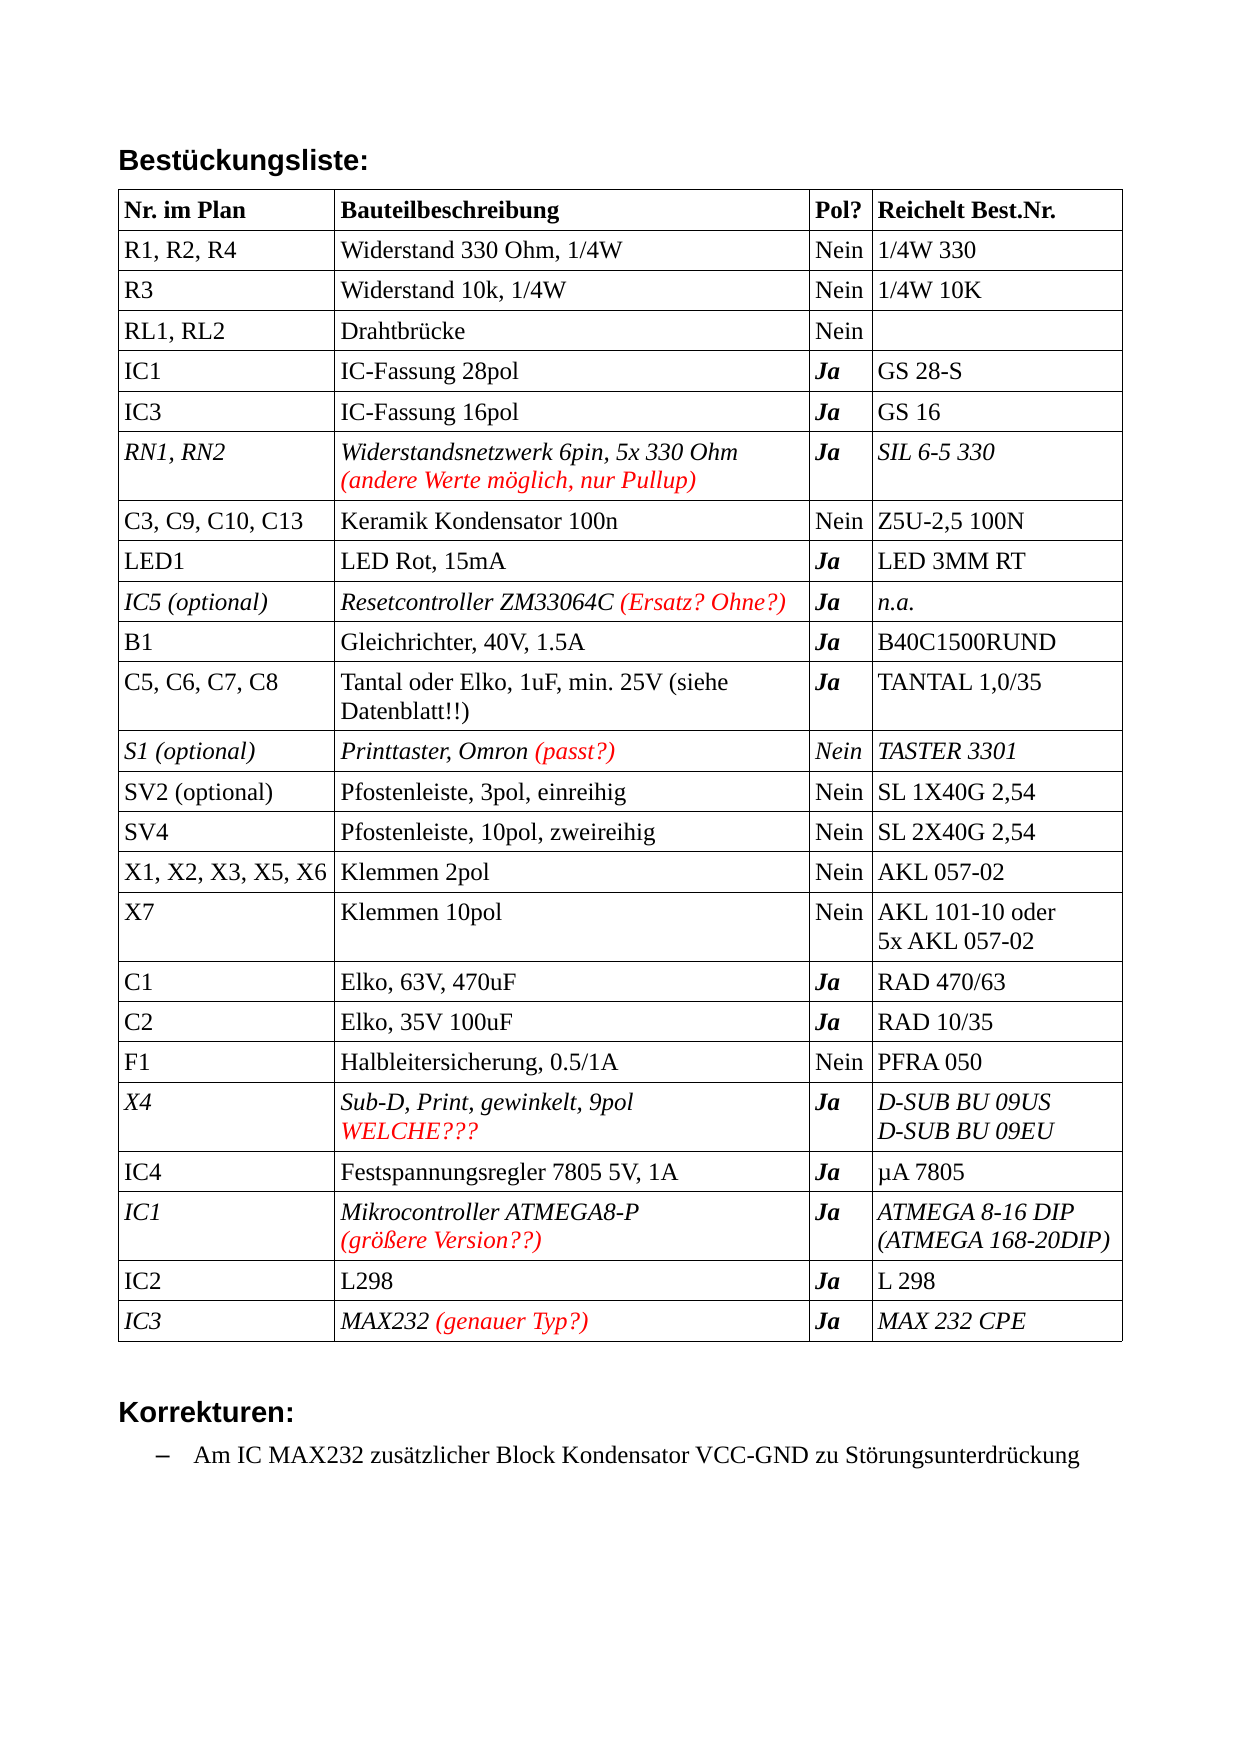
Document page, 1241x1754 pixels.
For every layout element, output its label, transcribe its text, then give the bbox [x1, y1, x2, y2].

table_header Bauteilbeschreibung [335, 190, 809, 229]
table_cell Nein [810, 501, 872, 540]
table_cell Nein [810, 231, 872, 270]
table_cell Nein [810, 731, 872, 771]
table_cell Ja [810, 662, 872, 730]
table_cell Ja [810, 1301, 872, 1341]
table_cell Ja [810, 1261, 872, 1300]
table_cell Sub-D, Print, gewinkelt, 9pol WELCHE??? [335, 1083, 809, 1151]
table_cell Ja [810, 392, 872, 431]
table_cell C3, C9, C10, C13 [119, 501, 334, 540]
subtitle Korrekturen: [118, 1394, 1122, 1428]
table_cell Widerstand 10k, 1/4W [335, 271, 809, 310]
table_cell SL 2X40G 2,54 [873, 812, 1122, 851]
table_cell SL 1X40G 2,54 [873, 772, 1122, 811]
table_cell AKL 101-10 oder 5x AKL 057-02 [873, 893, 1122, 961]
table_cell C1 [119, 962, 334, 1001]
table_cell B40C1500RUND [873, 622, 1122, 661]
table_cell C5, C6, C7, C8 [119, 662, 334, 730]
table_cell IC1 [119, 351, 334, 391]
table_cell Klemmen 2pol [335, 852, 809, 892]
table_cell X7 [119, 893, 334, 961]
table_cell IC3 [119, 392, 334, 431]
table_cell IC-Fassung 28pol [335, 351, 809, 391]
table_cell Printtaster, Omron (passt?) [335, 731, 809, 771]
list Am IC MAX232 zusätzlicher Block Kondensator VCC-GND zu Störungsunterdrückung [156, 1441, 1122, 1469]
table_header Pol? [810, 190, 872, 229]
table_cell RAD 470/63 [873, 962, 1122, 1001]
table_cell LED 3MM RT [873, 541, 1122, 581]
table_cell Widerstand 330 Ohm, 1/4W [335, 231, 809, 270]
table_cell Klemmen 10pol [335, 893, 809, 961]
table_cell Ja [810, 432, 872, 500]
table_cell Ja [810, 1192, 872, 1260]
table_cell GS 28-S [873, 351, 1122, 391]
table_cell RL1, RL2 [119, 311, 334, 350]
table_cell Drahtbrücke [335, 311, 809, 350]
table_cell Ja [810, 1152, 872, 1191]
table_cell MAX 232 CPE [873, 1301, 1122, 1341]
table_cell [873, 311, 1122, 350]
table_cell Elko, 35V 100uF [335, 1002, 809, 1041]
table_cell n.a. [873, 582, 1122, 621]
table_header Nr. im Plan [119, 190, 334, 229]
table_cell Nein [810, 311, 872, 350]
table_cell IC4 [119, 1152, 334, 1191]
table_cell Ja [810, 541, 872, 581]
table_cell Elko, 63V, 470uF [335, 962, 809, 1001]
table_cell Gleichrichter, 40V, 1.5A [335, 622, 809, 661]
table_cell RN1, RN2 [119, 432, 334, 500]
table_cell F1 [119, 1042, 334, 1082]
table_cell B1 [119, 622, 334, 661]
table_cell Nein [810, 812, 872, 851]
table_cell X1, X2, X3, X5, X6 [119, 852, 334, 892]
table_cell TANTAL 1,0/35 [873, 662, 1122, 730]
table_cell C2 [119, 1002, 334, 1041]
table_header Reichelt Best.Nr. [873, 190, 1122, 229]
table_cell GS 16 [873, 392, 1122, 431]
table_cell TASTER 3301 [873, 731, 1122, 771]
table_cell SV2 (optional) [119, 772, 334, 811]
table_cell 1/4W 330 [873, 231, 1122, 270]
table_cell R1, R2, R4 [119, 231, 334, 270]
table_cell IC3 [119, 1301, 334, 1341]
table_cell Halbleitersicherung, 0.5/1A [335, 1042, 809, 1082]
table_cell Resetcontroller ZM33064C (Ersatz? Ohne?) [335, 582, 809, 621]
table_cell L298 [335, 1261, 809, 1300]
table_cell IC5 (optional) [119, 582, 334, 621]
table_cell AKL 057-02 [873, 852, 1122, 892]
table_cell R3 [119, 271, 334, 310]
table_cell Ja [810, 351, 872, 391]
table_cell S1 (optional) [119, 731, 334, 771]
table_cell IC-Fassung 16pol [335, 392, 809, 431]
table_cell Widerstandsnetzwerk 6pin, 5x 330 Ohm (andere Werte möglich, nur Pullup) [335, 432, 809, 500]
table_cell Ja [810, 622, 872, 661]
table_cell D-SUB BU 09US D-SUB BU 09EU [873, 1083, 1122, 1151]
table_cell SV4 [119, 812, 334, 851]
table_cell Tantal oder Elko, 1uF, min. 25V (siehe Datenblatt!!) [335, 662, 809, 730]
table_cell PFRA 050 [873, 1042, 1122, 1082]
table_cell RAD 10/35 [873, 1002, 1122, 1041]
table_cell Ja [810, 1002, 872, 1041]
table_cell Festspannungsregler 7805 5V, 1A [335, 1152, 809, 1191]
table_cell Nein [810, 852, 872, 892]
table_cell Z5U-2,5 100N [873, 501, 1122, 540]
table_cell IC2 [119, 1261, 334, 1300]
table_cell Nein [810, 772, 872, 811]
table_cell Pfostenleiste, 3pol, einreihig [335, 772, 809, 811]
table_cell Ja [810, 962, 872, 1001]
table_cell ATMEGA 8-16 DIP (ATMEGA 168-20DIP) [873, 1192, 1122, 1260]
table_cell Keramik Kondensator 100n [335, 501, 809, 540]
table_cell MAX232 (genauer Typ?) [335, 1301, 809, 1341]
table_cell SIL 6-5 330 [873, 432, 1122, 500]
table_cell Pfostenleiste, 10pol, zweireihig [335, 812, 809, 851]
table_cell 1/4W 10K [873, 271, 1122, 310]
table_cell X4 [119, 1083, 334, 1151]
table_cell Ja [810, 1083, 872, 1151]
subtitle Bestückungsliste: [118, 143, 1122, 177]
table_cell µA 7805 [873, 1152, 1122, 1191]
table_cell Nein [810, 1042, 872, 1082]
table_cell L 298 [873, 1261, 1122, 1300]
table_cell Nein [810, 271, 872, 310]
table_cell IC1 [119, 1192, 334, 1260]
table_cell LED Rot, 15mA [335, 541, 809, 581]
table_cell Mikrocontroller ATMEGA8-P (größere Version??) [335, 1192, 809, 1260]
table_cell LED1 [119, 541, 334, 581]
table_cell Nein [810, 893, 872, 961]
table_cell Ja [810, 582, 872, 621]
